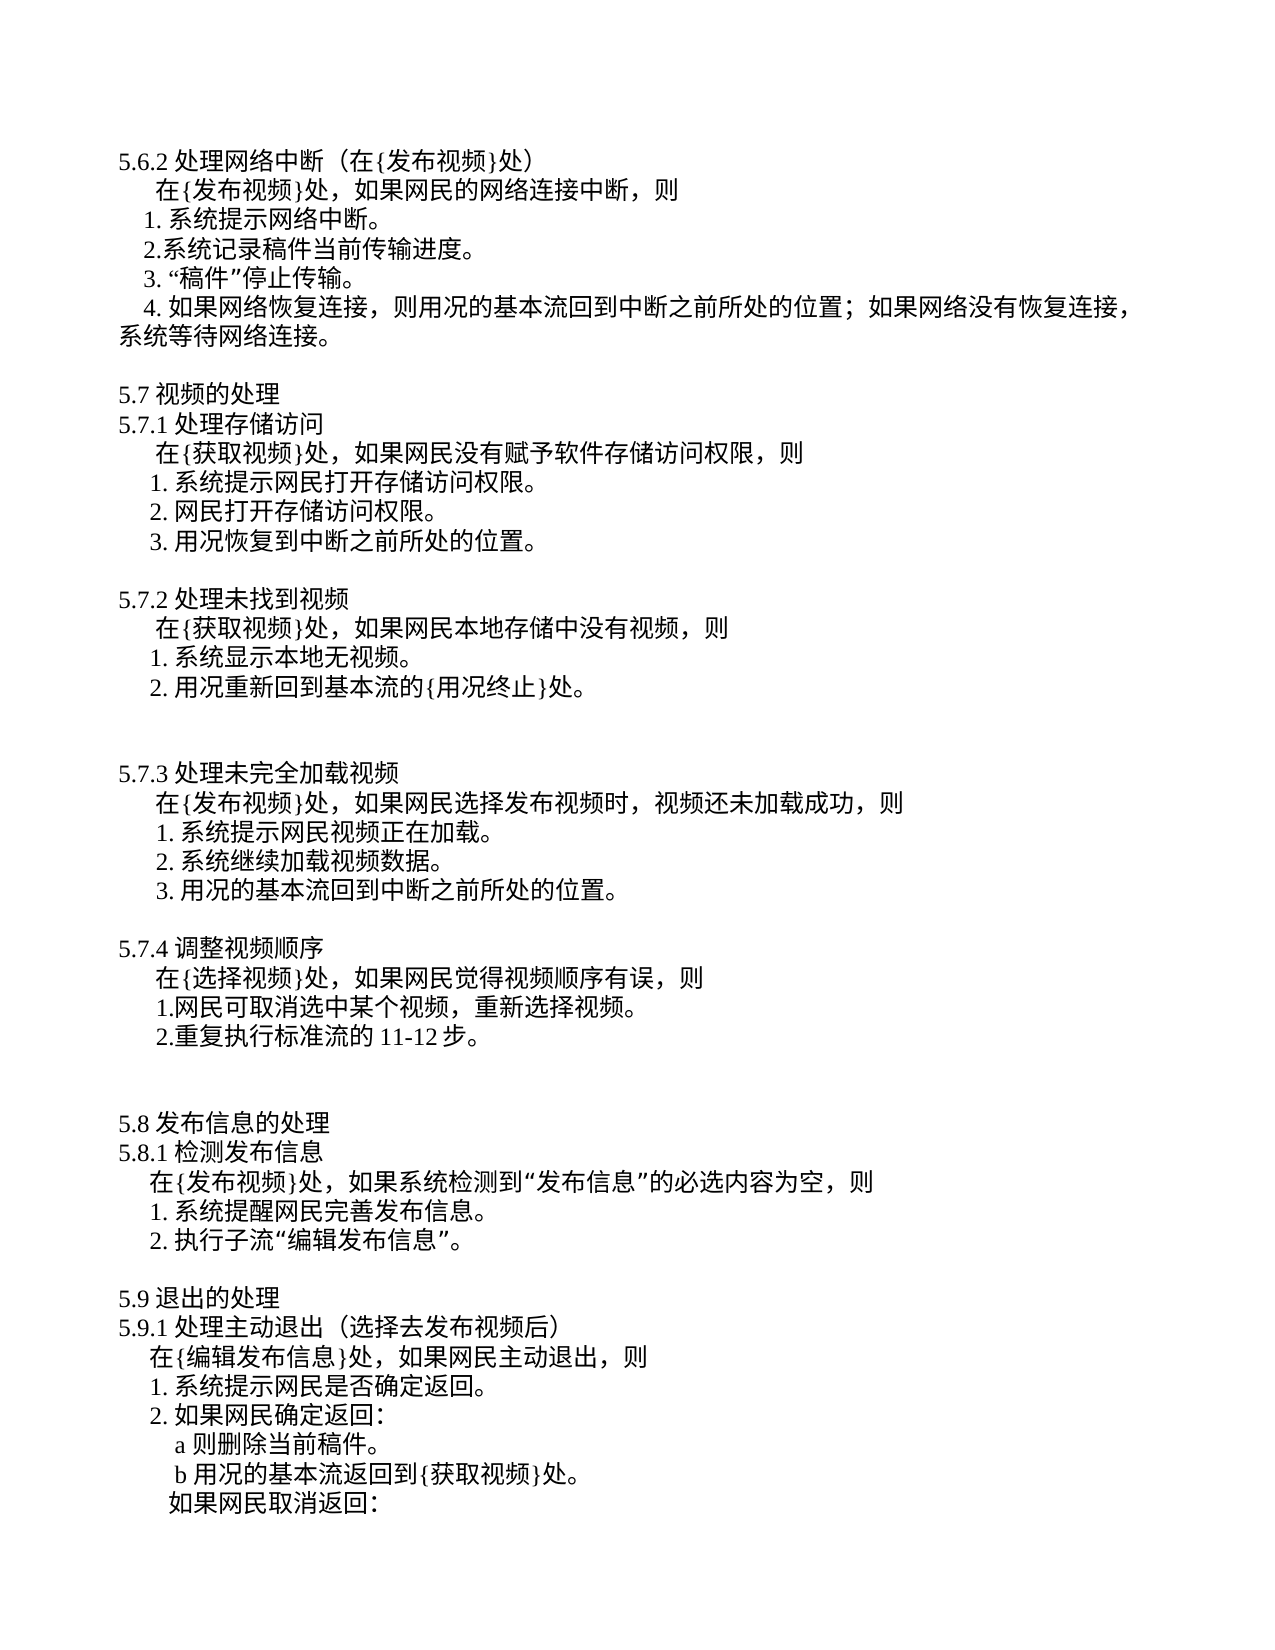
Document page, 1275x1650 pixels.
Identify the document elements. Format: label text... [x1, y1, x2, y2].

text 5.7.3 处理未完全加载视频 [118, 759, 1157, 789]
text 1.网民可取消选中某个视频，重新选择视频。 [118, 993, 1157, 1022]
text 1. 系统提醒网民完善发布信息。 [118, 1197, 1157, 1226]
text 5.7.4 调整视频顺序 [118, 934, 1157, 964]
text b 用况的基本流返回到{获取视频}处。 [118, 1460, 1157, 1489]
text 在{获取视频}处，如果网民本地存储中没有视频，则 [118, 614, 1157, 643]
text 2. 网民打开存储访问权限。 [118, 497, 1157, 527]
text 5.8.1 检测发布信息 [118, 1138, 1157, 1168]
text 2. 执行子流“编辑发布信息”。 [118, 1226, 1157, 1255]
text 5.7 视频的处理 [118, 380, 1157, 410]
text 5.7.1 处理存储访问 [118, 410, 1157, 439]
text 4. 如果网络恢复连接，则用况的基本流回到中断之前所处的位置；如果网络没有恢复连接，系统等待网络连接。 [118, 293, 1157, 352]
text 1. 系统显示本地无视频。 [118, 643, 1157, 673]
text 5.8 发布信息的处理 [118, 1109, 1157, 1138]
text 5.9 退出的处理 [118, 1284, 1157, 1313]
text 在{发布视频}处，如果系统检测到“发布信息”的必选内容为空，则 [118, 1168, 1157, 1197]
text 5.7.2 处理未找到视频 [118, 585, 1157, 614]
text 在{选择视频}处，如果网民觉得视频顺序有误，则 [118, 964, 1157, 993]
text 在{编辑发布信息}处，如果网民主动退出，则 [118, 1343, 1157, 1372]
text 5.9.1 处理主动退出（选择去发布视频后） [118, 1313, 1157, 1343]
text 2. 用况重新回到基本流的{用况终止}处。 [118, 673, 1157, 702]
text 2.重复执行标准流的11-12步。 [118, 1022, 1157, 1052]
text 1. 系统提示网民视频正在加载。 [118, 818, 1157, 847]
text 1. 系统提示网民打开存储访问权限。 [118, 468, 1157, 497]
text 2. 如果网民确定返回： [118, 1401, 1157, 1431]
text 2.系统记录稿件当前传输进度。 [118, 235, 1157, 264]
text 1. 系统提示网络中断。 [118, 205, 1157, 235]
text 3. 用况恢复到中断之前所处的位置。 [118, 527, 1157, 556]
text a 则删除当前稿件。 [118, 1431, 1157, 1460]
text 1. 系统提示网民是否确定返回。 [118, 1372, 1157, 1401]
text 在{获取视频}处，如果网民没有赋予软件存储访问权限，则 [118, 439, 1157, 468]
text 如果网民取消返回： [118, 1489, 1157, 1518]
text 在{发布视频}处，如果网民的网络连接中断，则 [118, 176, 1157, 205]
text 2. 系统继续加载视频数据。 [118, 847, 1157, 876]
text 5.6.2 处理网络中断（在{发布视频}处） [118, 147, 1157, 176]
text 在{发布视频}处，如果网民选择发布视频时，视频还未加载成功，则 [118, 789, 1157, 818]
text 3. 用况的基本流回到中断之前所处的位置。 [118, 876, 1157, 906]
text 3. “稿件”停止传输。 [118, 264, 1157, 293]
